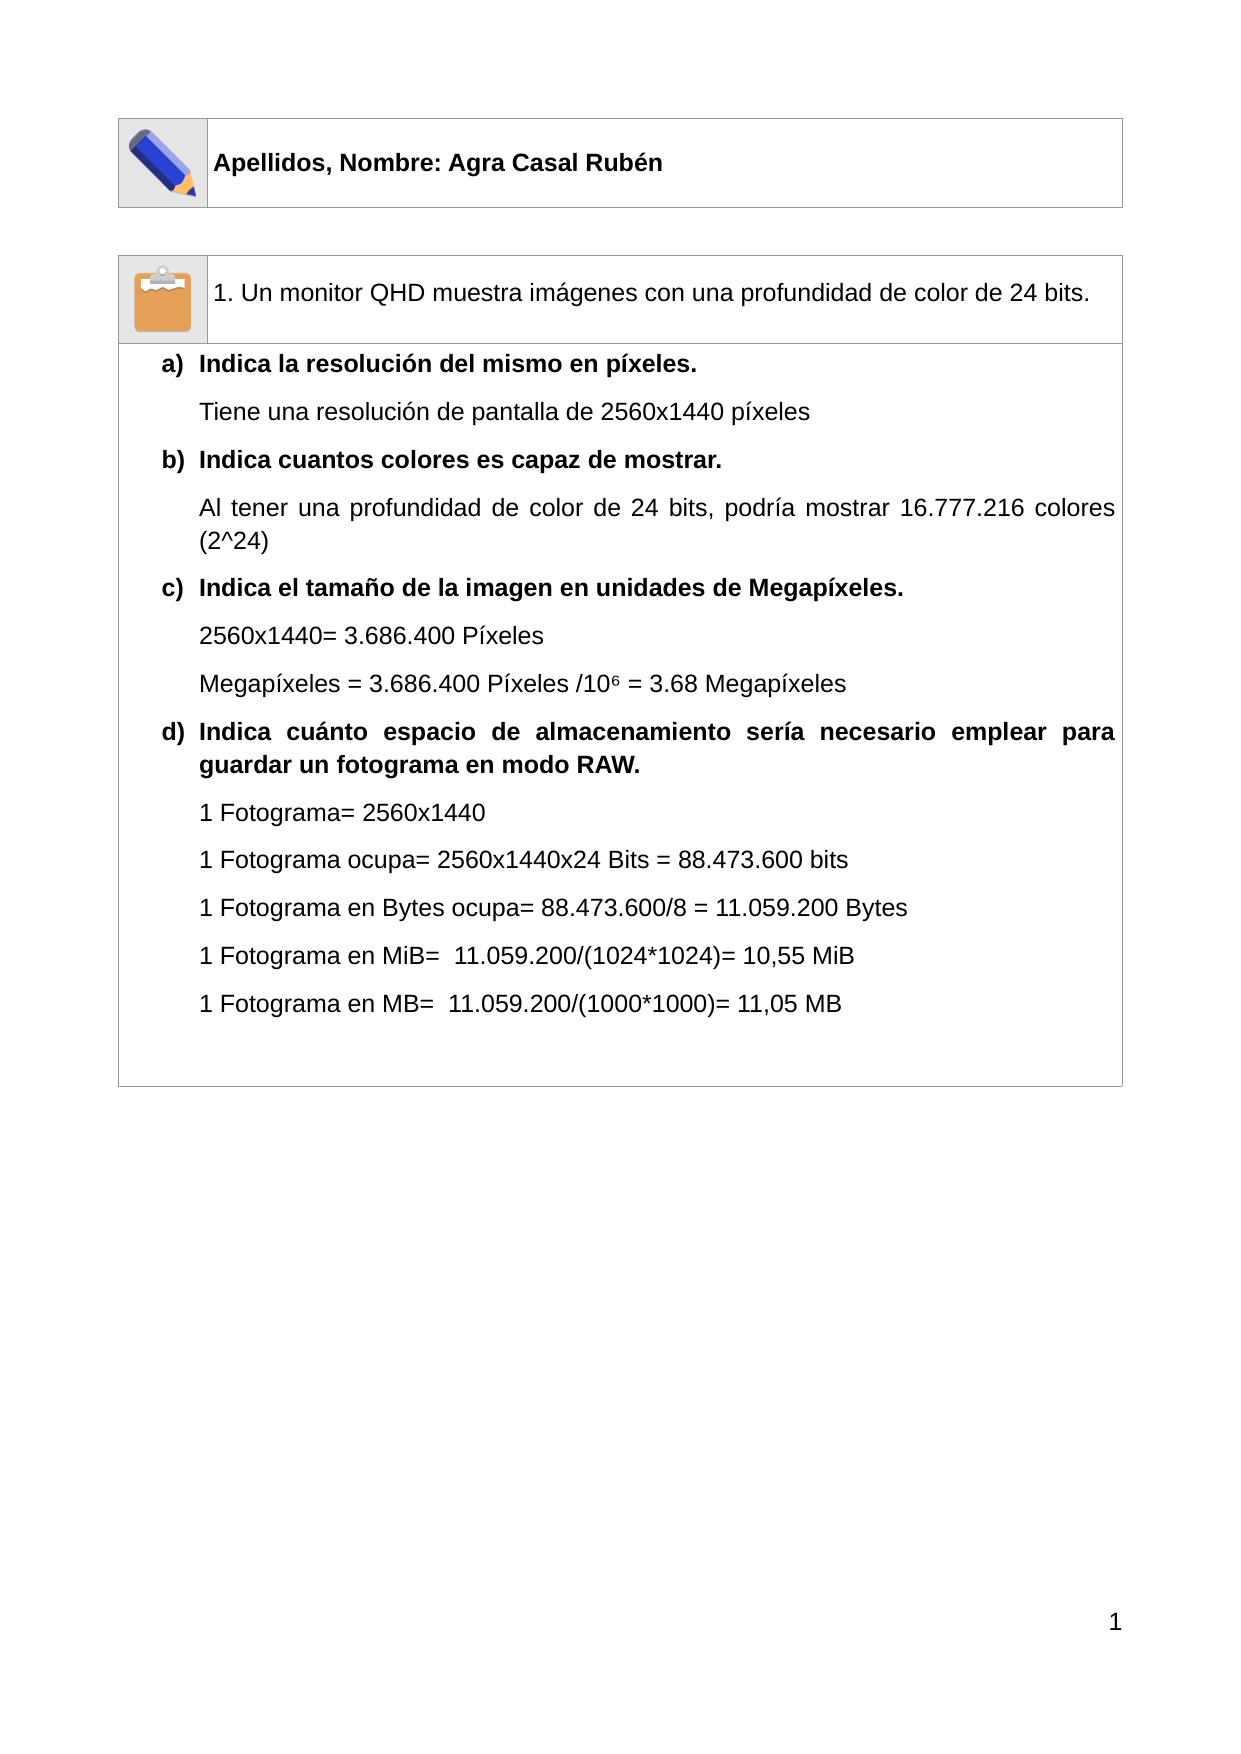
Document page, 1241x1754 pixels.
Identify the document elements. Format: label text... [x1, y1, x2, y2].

table_header [119, 119, 207, 207]
table_header 1. Un monitor QHD muestra imágenes con una profundidad de color de 24 bits. [208, 256, 1122, 343]
table_cell Indica la resolución del mismo en píxeles. Tiene una resolución de pantalla de 2560x1440 píxeles Indica cuantos colores es capaz de mostrar. Al tener una profundidad de color de 24 bits, podría mostrar 16.777.216 colores (2^24) Indica el tamaño de la imagen en unidades de Megapíxeles. 2560x1440= 3.686.400 Píxeles Megapíxeles = 3.686.400 Píxeles /10⁶ = 3.68 Megapíxeles Indica cuánto espacio de almacenamiento sería necesario emplear para guardar un fotograma en modo RAW. 1 Fotograma= 2560x1440 1 Fotograma ocupa= 2560x1440x24 Bits = 88.473.600 bits 1 Fotograma en Bytes ocupa= 88.473.600/8 = 11.059.200 Bytes 1 Fotograma en MiB= 11.059.200/(1024*1024)= 10,55 MiB 1 Fotograma en MB= 11.059.200/(1000*1000)= 11,05 MB [119, 344, 1122, 1086]
table_header [119, 256, 207, 343]
table_header Apellidos, Nombre: Agra Casal Rubén [208, 119, 1122, 207]
